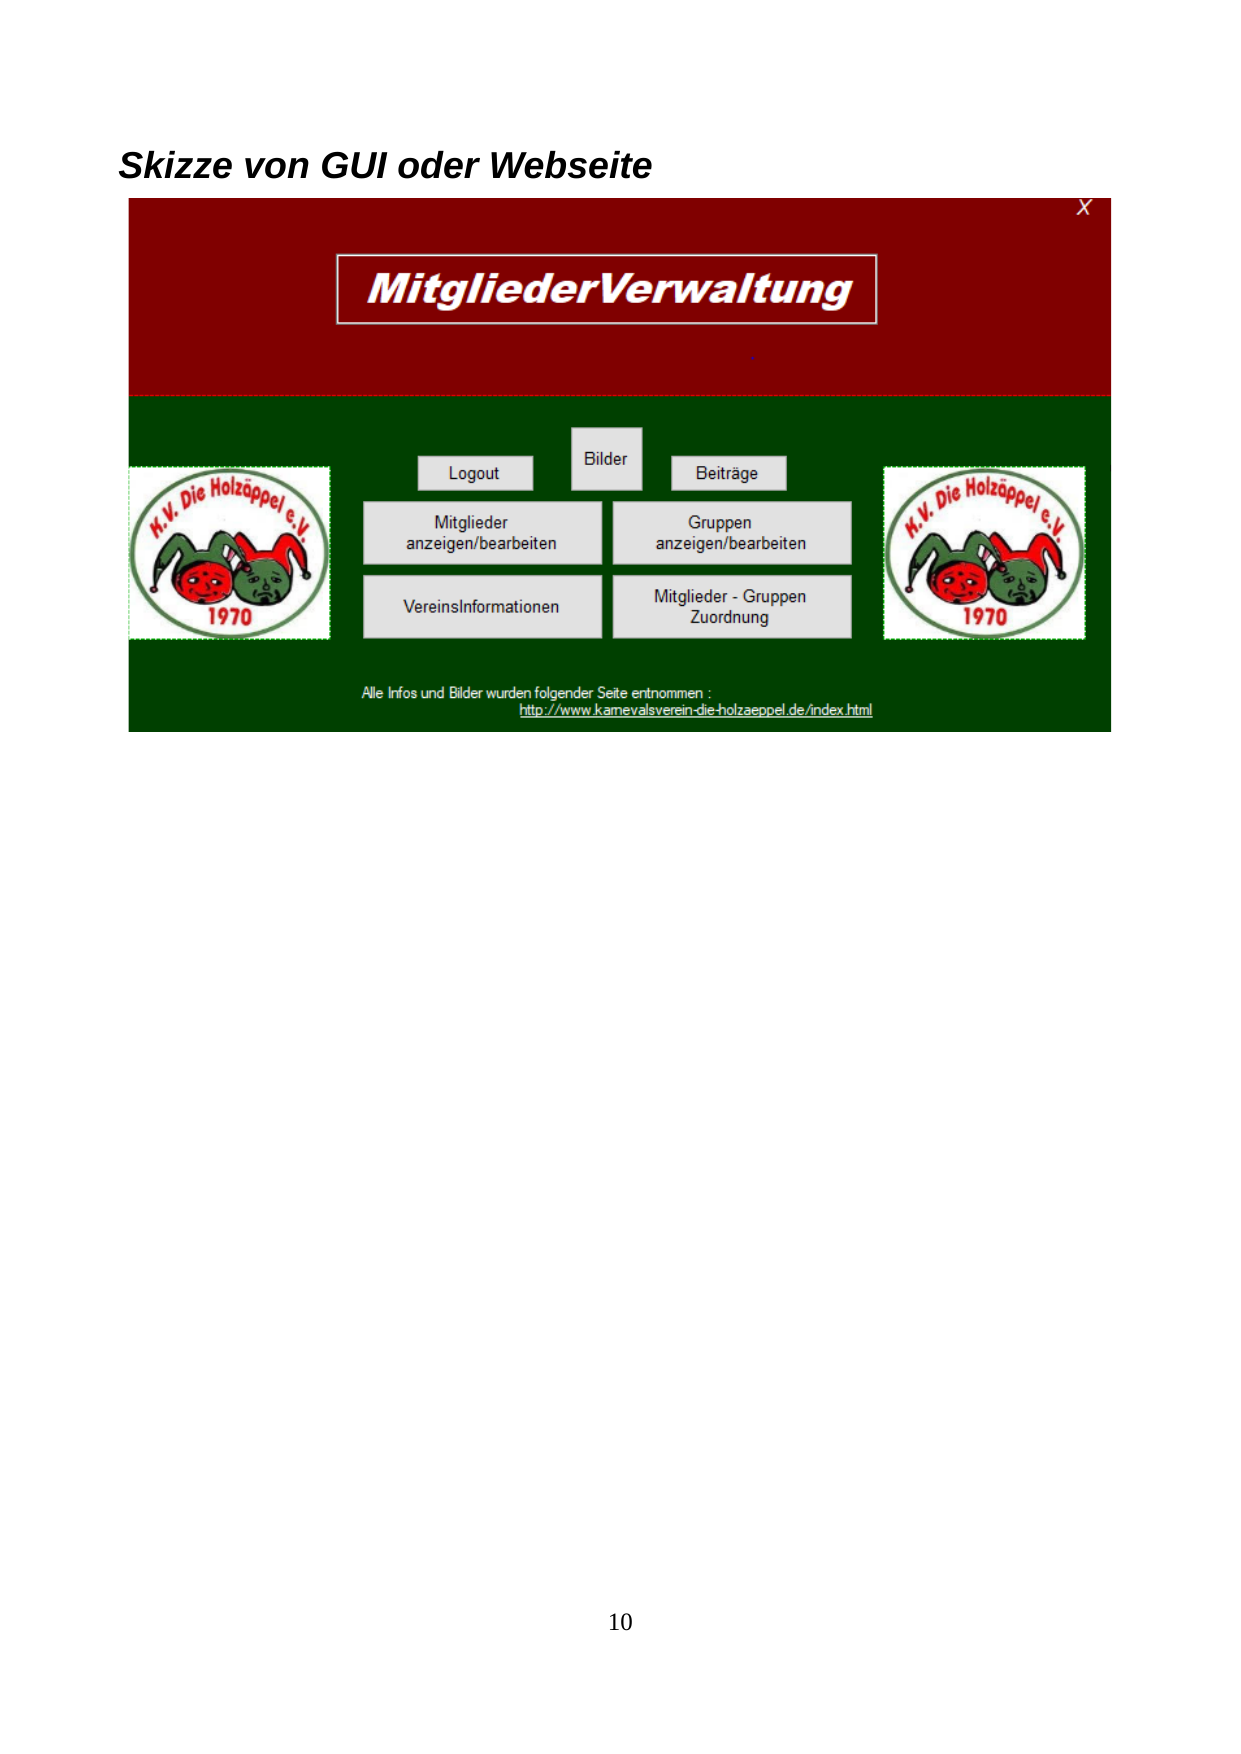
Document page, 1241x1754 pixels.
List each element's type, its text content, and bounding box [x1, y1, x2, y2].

subtitle Skizze von GUI oder Webseite [118, 143, 1122, 186]
picture [128, 198, 1112, 732]
